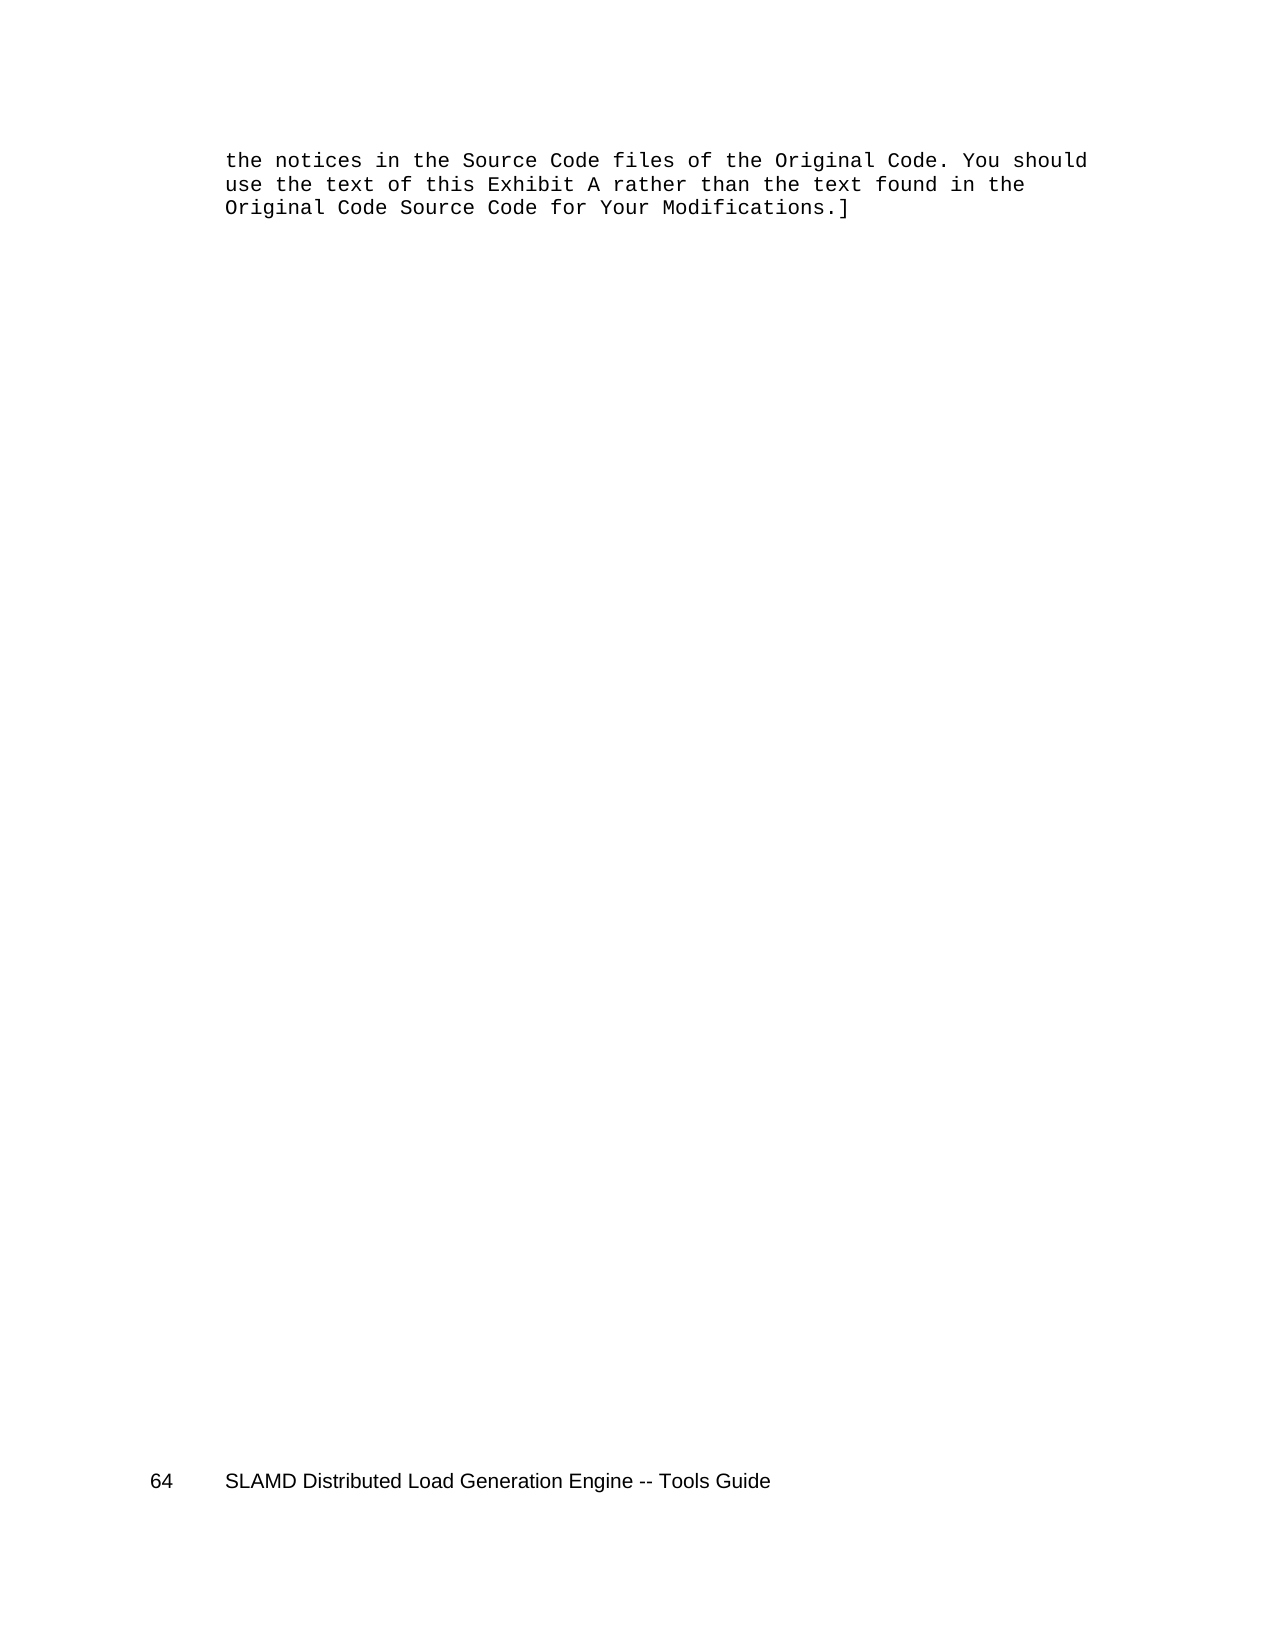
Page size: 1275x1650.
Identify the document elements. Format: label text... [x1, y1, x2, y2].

text the notices in the Source Code files of the Original Code. You should [150, 150, 1125, 174]
text Original Code Source Code for Your Modifications.] [150, 197, 1125, 221]
text use the text of this Exhibit A rather than the text found in the [150, 174, 1125, 197]
